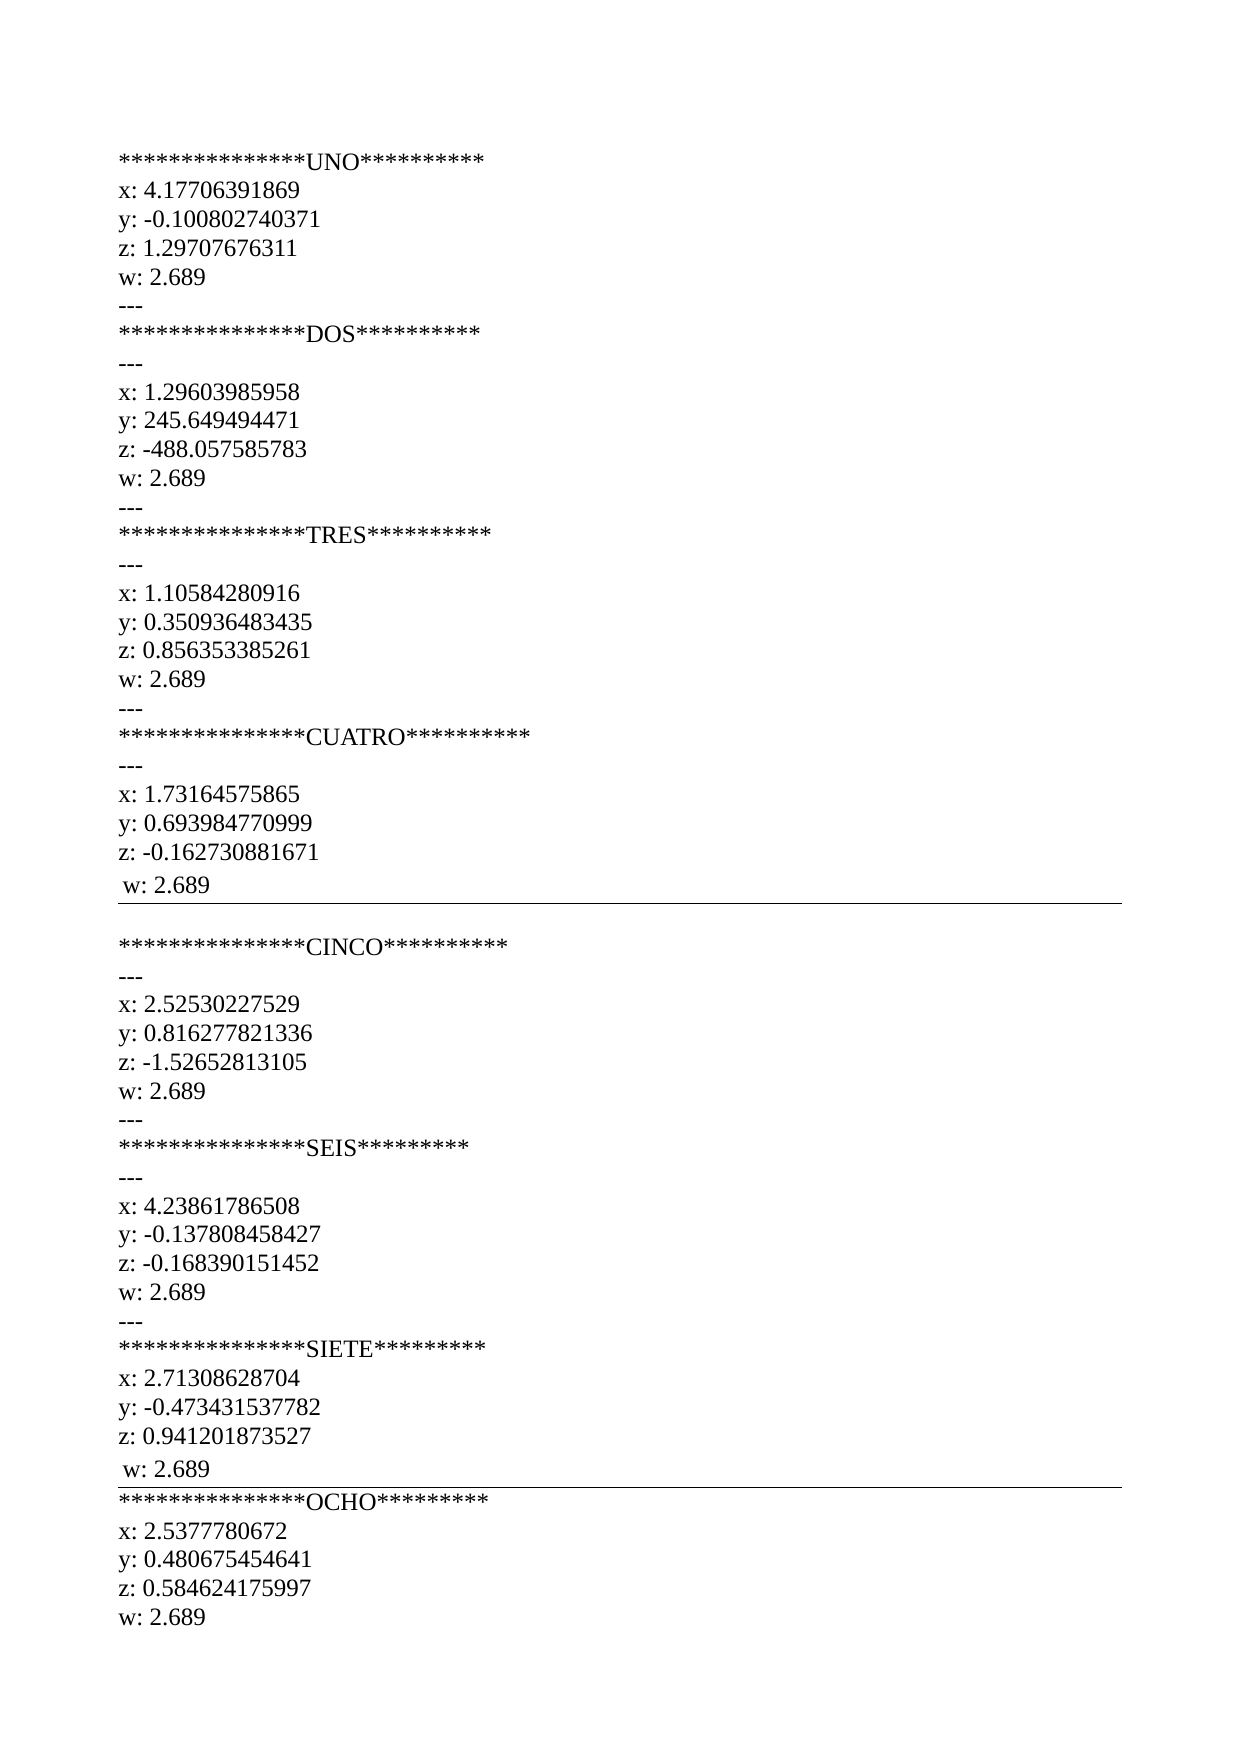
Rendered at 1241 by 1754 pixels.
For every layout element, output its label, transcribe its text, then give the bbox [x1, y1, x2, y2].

text x: 2.52530227529 [118, 989, 1122, 1018]
text x: 2.5377780672 [118, 1516, 1122, 1544]
text z: -0.168390151452 [118, 1248, 1122, 1277]
text z: 0.941201873527 [118, 1421, 1122, 1449]
text z: -1.52652813105 [118, 1047, 1122, 1076]
text --- [118, 1306, 1122, 1334]
text x: 4.23861786508 [118, 1191, 1122, 1219]
text y: -0.137808458427 [118, 1219, 1122, 1248]
text w: 2.689 [118, 866, 1122, 903]
text w: 2.689 [118, 1602, 1122, 1631]
text z: -0.162730881671 [118, 837, 1122, 866]
text x: 1.73164575865 [118, 779, 1122, 808]
text ***************CINCO********** [118, 932, 1122, 961]
text y: 0.480675454641 [118, 1544, 1122, 1573]
text y: 245.649494471 [118, 406, 1122, 434]
text --- [118, 751, 1122, 779]
text ***************SIETE********* [118, 1334, 1122, 1363]
text y: 0.350936483435 [118, 607, 1122, 636]
text z: 0.856353385261 [118, 636, 1122, 664]
text x: 1.10584280916 [118, 578, 1122, 607]
text y: 0.816277821336 [118, 1018, 1122, 1047]
text w: 2.689 [118, 262, 1122, 291]
text y: 0.693984770999 [118, 808, 1122, 837]
text z: 1.29707676311 [118, 233, 1122, 262]
text z: 0.584624175997 [118, 1573, 1122, 1602]
text --- [118, 693, 1122, 722]
text --- [118, 348, 1122, 377]
text --- [118, 492, 1122, 521]
text z: -488.057585783 [118, 434, 1122, 463]
text w: 2.689 [118, 1277, 1122, 1306]
text --- [118, 1162, 1122, 1191]
text ***************OCHO********* [118, 1488, 1122, 1516]
text y: -0.100802740371 [118, 204, 1122, 233]
text x: 4.17706391869 [118, 176, 1122, 204]
text --- [118, 961, 1122, 989]
text ***************TRES********** [118, 521, 1122, 549]
text --- [118, 291, 1122, 319]
text ***************DOS********** [118, 319, 1122, 348]
text w: 2.689 [118, 664, 1122, 693]
text --- [118, 549, 1122, 578]
text ***************CUATRO********** [118, 722, 1122, 751]
text x: 1.29603985958 [118, 377, 1122, 406]
text ***************SEIS********* [118, 1133, 1122, 1162]
text --- [118, 1104, 1122, 1133]
text w: 2.689 [118, 1076, 1122, 1104]
text x: 2.71308628704 [118, 1363, 1122, 1392]
text y: -0.473431537782 [118, 1392, 1122, 1421]
text ***************UNO********** [118, 147, 1122, 176]
text w: 2.689 [118, 1449, 1122, 1487]
text w: 2.689 [118, 463, 1122, 492]
